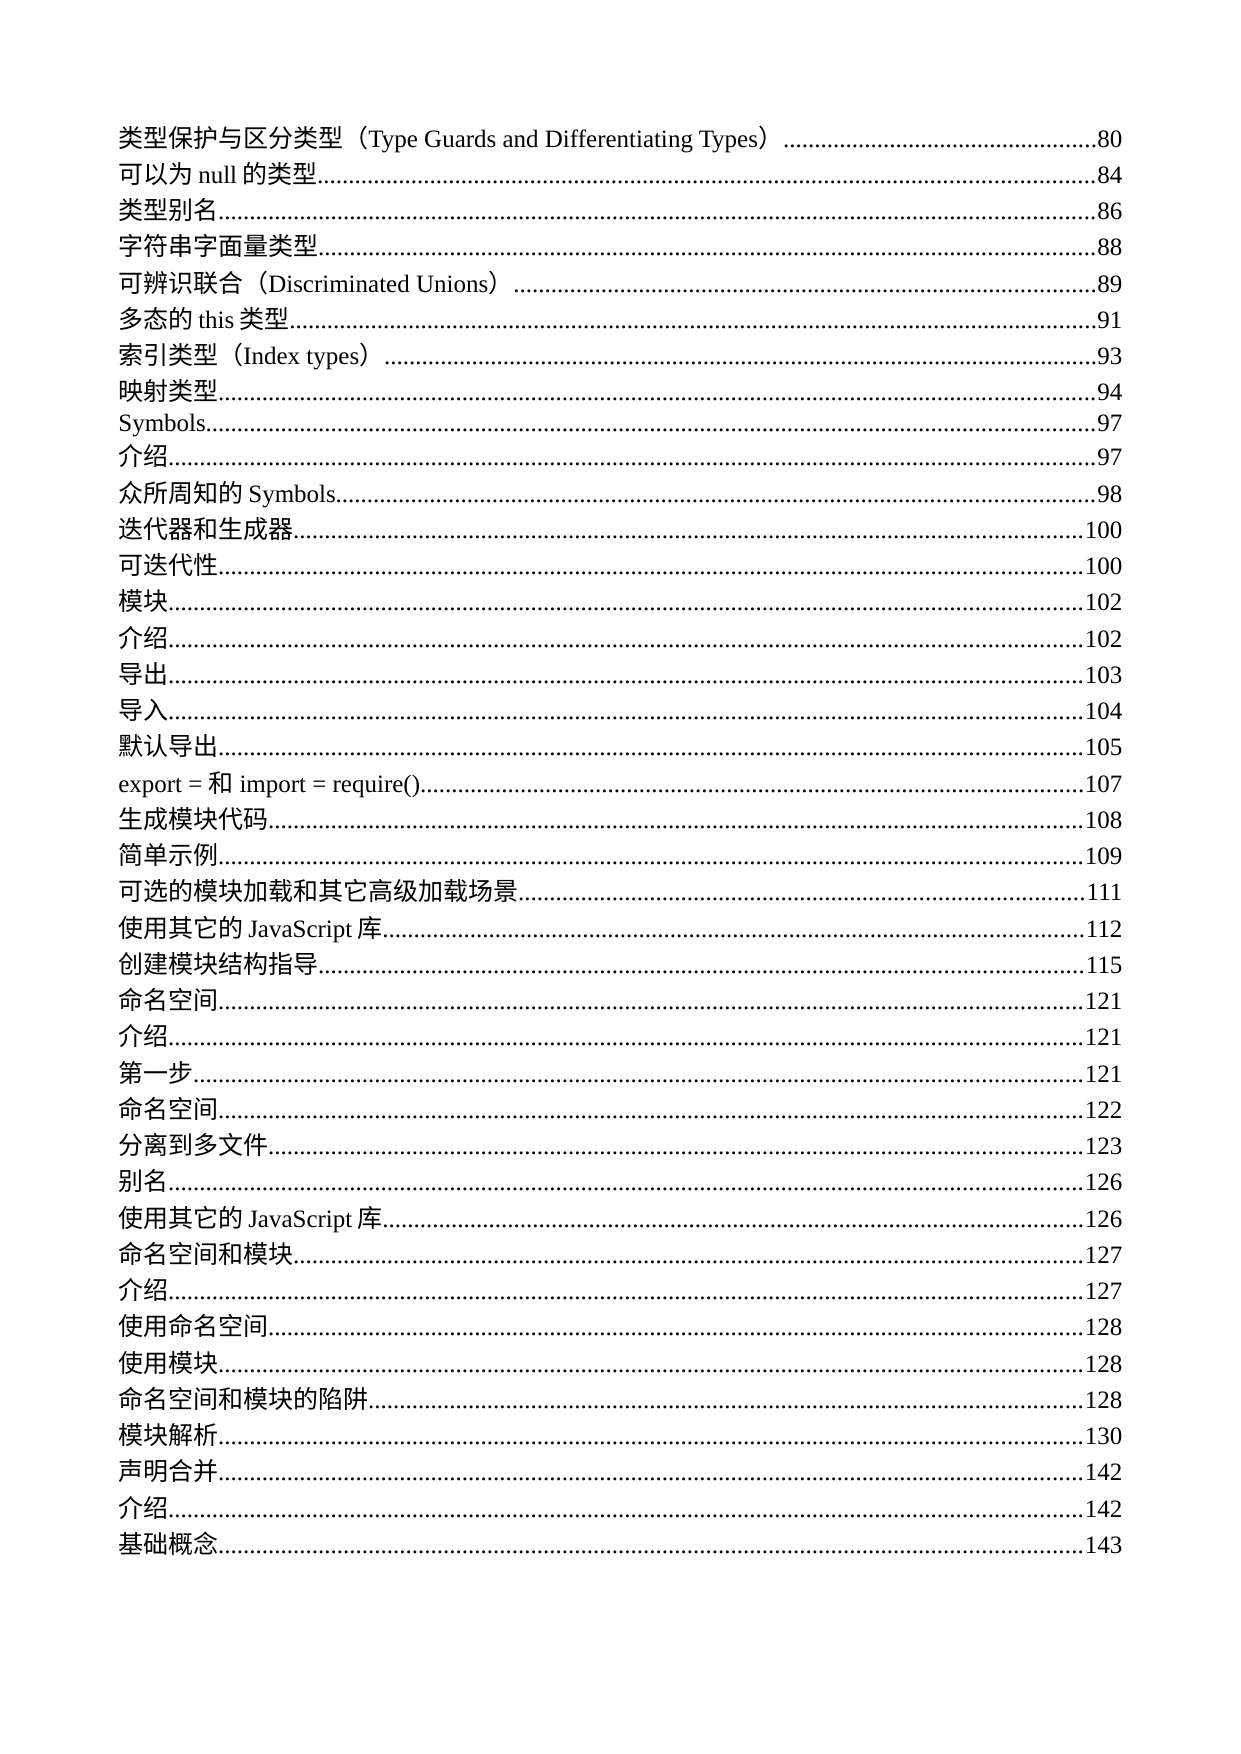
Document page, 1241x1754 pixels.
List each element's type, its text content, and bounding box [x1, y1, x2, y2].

text 使用模块 128 [118, 1343, 1122, 1379]
text Symbols 97 [118, 408, 1122, 437]
text 介绍 97 [118, 437, 1122, 473]
text 使用其它的JavaScript库 112 [118, 908, 1122, 944]
text 生成模块代码 108 [118, 799, 1122, 836]
text 第一步 121 [118, 1053, 1122, 1089]
text 导入 104 [118, 691, 1122, 727]
text 创建模块结构指导 115 [118, 944, 1122, 981]
text 命名空间和模块的陷阱 128 [118, 1379, 1122, 1416]
text 使用命名空间 128 [118, 1307, 1122, 1343]
text 众所周知的Symbols 98 [118, 473, 1122, 509]
text 字符串字面量类型 88 [118, 227, 1122, 263]
text 介绍 142 [118, 1488, 1122, 1524]
text 介绍 121 [118, 1017, 1122, 1053]
text 可辨识联合（Discriminated Unions） 89 [118, 263, 1122, 299]
text 导出 103 [118, 654, 1122, 691]
text 模块解析 130 [118, 1416, 1122, 1452]
text 分离到多文件 123 [118, 1126, 1122, 1162]
text 类型保护与区分类型（Type Guards and Differentiating Types） 80 [118, 118, 1122, 154]
text 默认导出 105 [118, 727, 1122, 763]
text 介绍 127 [118, 1271, 1122, 1307]
text 多态的this类型 91 [118, 299, 1122, 336]
text 命名空间 121 [118, 981, 1122, 1017]
text 模块 102 [118, 582, 1122, 618]
text 可选的模块加载和其它高级加载场景 111 [118, 872, 1122, 908]
text 别名 126 [118, 1162, 1122, 1198]
text 声明合并 142 [118, 1452, 1122, 1488]
text 映射类型 94 [118, 372, 1122, 408]
text 介绍 102 [118, 618, 1122, 654]
text export = 和 import = require() 107 [118, 763, 1122, 799]
text 基础概念 143 [118, 1524, 1122, 1561]
text 迭代器和生成器 100 [118, 509, 1122, 546]
text 命名空间 122 [118, 1089, 1122, 1126]
text 可迭代性 100 [118, 546, 1122, 582]
text 类型别名 86 [118, 191, 1122, 227]
text 可以为null的类型 84 [118, 154, 1122, 191]
text 索引类型（Index types） 93 [118, 336, 1122, 372]
text 使用其它的JavaScript库 126 [118, 1198, 1122, 1234]
text 简单示例 109 [118, 836, 1122, 872]
text 命名空间和模块 127 [118, 1234, 1122, 1271]
